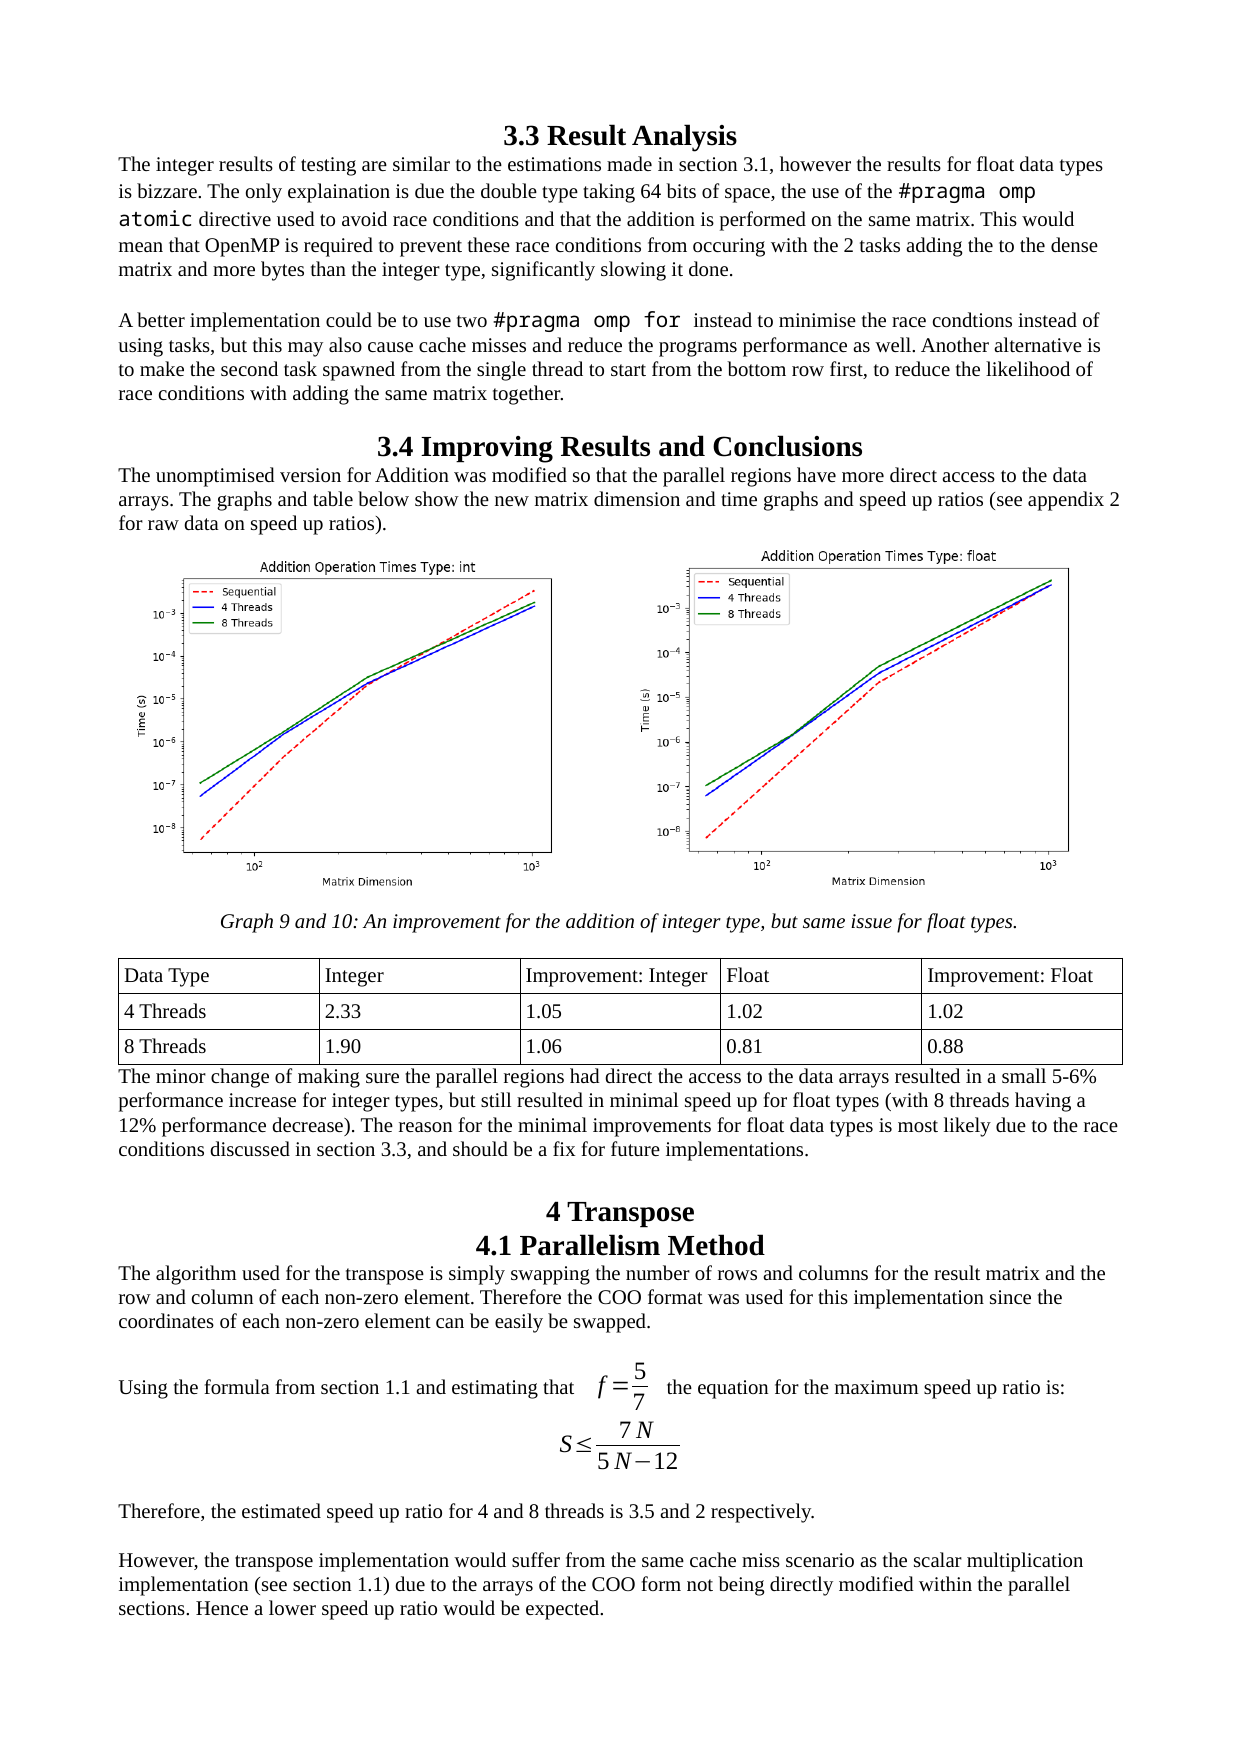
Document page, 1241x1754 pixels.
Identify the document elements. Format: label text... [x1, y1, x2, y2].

table_cell 0.88 [922, 1030, 1122, 1064]
table_cell 1.02 [721, 994, 921, 1029]
table_header Improvement: Float [922, 959, 1122, 993]
table_cell 4 Threads [119, 994, 319, 1029]
text A better implementation could be to use two #pragma omp for instead to minimise the race condtions instead of using tasks, but this may also cause cache misses and reduce the programs performance as well. Another alternative is to make the second task spawned from the single thread to start from the bottom row first, to reduce the likelihood of race conditions with adding the same matrix together. [118, 305, 1122, 405]
table_header Data Type [119, 959, 319, 993]
text 3.4 Improving Results and Conclusions [118, 429, 1122, 463]
text 3.3 Result Analysis [118, 118, 1122, 152]
table_cell 1.05 [521, 994, 720, 1029]
table_cell 1.90 [320, 1030, 520, 1064]
picture [124, 535, 598, 891]
table_cell 8 Threads [119, 1030, 319, 1064]
table_cell 1.06 [521, 1030, 720, 1064]
table_cell 2.33 [320, 994, 520, 1029]
text The unomptimised version for Addition was modified so that the parallel regions have more direct access to the data arrays. The graphs and table below show the new matrix dimension and time graphs and speed up ratios (see appendix 2 for raw data on speed up ratios). [118, 463, 1122, 535]
text The minor change of making sure the parallel regions had direct the access to the data arrays resulted in a small 5-6% performance increase for integer types, but still resulted in minimal speed up for float types (with 8 threads having a 12% performance decrease). The reason for the minimal improvements for float data types is most likely due to the race conditions discussed in section 3.3, and should be a fix for future implementations. [118, 1065, 1122, 1161]
text Graph 9 and 10: An improvement for the addition of integer type, but same issue for float types. [118, 909, 1122, 933]
table_header Float [721, 959, 921, 993]
text 4 Transpose [118, 1194, 1122, 1228]
text The algorithm used for the transpose is simply swapping the number of rows and columns for the result matrix and the row and column of each non-zero element. Therefore the COO format was used for this implementation since the coordinates of each non-zero element can be easily be swapped. [118, 1261, 1122, 1333]
table_cell 1.02 [922, 994, 1122, 1029]
table_header Improvement: Integer [521, 959, 720, 993]
picture [627, 523, 1117, 891]
table_header Integer [320, 959, 520, 993]
text 4.1 Parallelism Method [118, 1228, 1122, 1261]
text However, the transpose implementation would suffer from the same cache miss scenario as the scalar multiplication implementation (see section 1.1) due to the arrays of the COO form not being directly modified within the parallel sections. Hence a lower speed up ratio would be expected. [118, 1548, 1122, 1620]
text Using the formula from section 1.1 and estimating that the equation for the maximum speed up ratio is: [118, 1357, 1122, 1416]
text The integer results of testing are similar to the estimations made in section 3.1, however the results for float data types is bizzare. The only explaination is due the double type taking 64 bits of space, the use of the #pragma omp atomic directive used to avoid race conditions and that the addition is performed on the same matrix. This would mean that OpenMP is required to prevent these race conditions from occuring with the 2 tasks adding the to the dense matrix and more bytes than the integer type, significantly slowing it done. [118, 152, 1122, 281]
table_cell 0.81 [721, 1030, 921, 1064]
text Therefore, the estimated speed up ratio for 4 and 8 threads is 3.5 and 2 respectively. [118, 1499, 1122, 1523]
